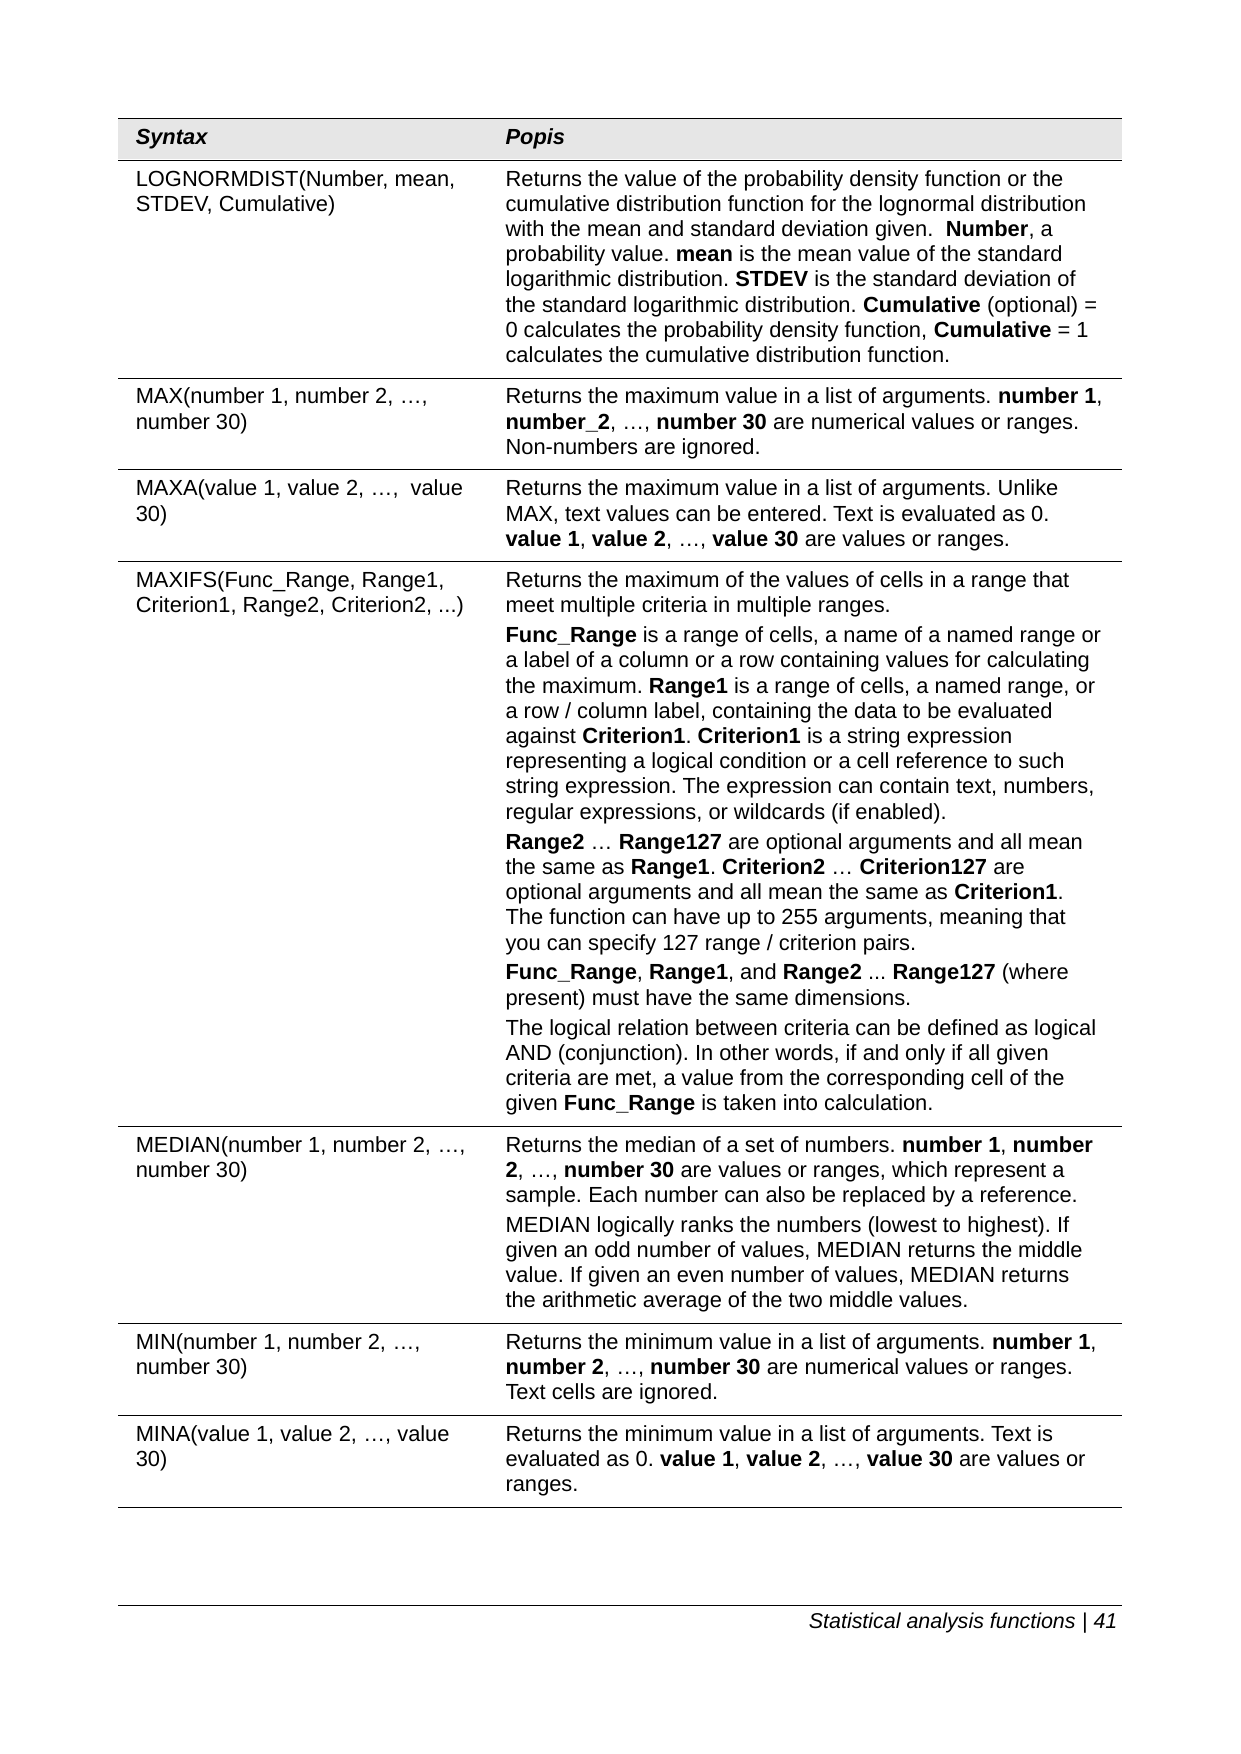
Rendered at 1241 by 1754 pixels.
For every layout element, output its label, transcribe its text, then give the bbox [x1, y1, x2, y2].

table_cell MINA(value 1, value 2, …, value 30) [118, 1416, 488, 1507]
table_cell Returns the maximum value in a list of arguments. number 1, number_2, …, number 30 are numerical values or ranges. Non-numbers are ignored. [488, 379, 1122, 469]
table_header Popis [488, 119, 1122, 159]
table_cell MAX(number 1, number 2, …, number 30) [118, 379, 488, 469]
table_header Syntax [118, 119, 488, 159]
table_cell MIN(number 1, number 2, …, number 30) [118, 1324, 488, 1415]
table_cell Returns the value of the probability density function or the cumulative distribution function for the lognormal distribution with the mean and standard deviation given. Number, a probability value. mean is the mean value of the standard logarithmic distribution. STDEV is the standard deviation of the standard logarithmic distribution. Cumulative (optional) = 0 calculates the probability density function, Cumulative = 1 calculates the cumulative distribution function. [488, 161, 1122, 377]
table_cell LOGNORMDIST(Number, mean, STDEV, Cumulative) [118, 161, 488, 377]
table_cell Returns the minimum value in a list of arguments. Text is evaluated as 0. value 1, value 2, …, value 30 are values or ranges. [488, 1416, 1122, 1507]
table_cell Returns the median of a set of numbers. number 1, number 2, …, number 30 are values or ranges, which represent a sample. Each number can also be replaced by a reference. MEDIAN logically ranks the numbers (lowest to highest). If given an odd number of values, MEDIAN returns the middle value. If given an even number of values, MEDIAN returns the arithmetic average of the two middle values. [488, 1127, 1122, 1323]
table_cell MAXIFS(Func_Range, Range1, Criterion1, Range2, Criterion2, ...) [118, 562, 488, 1126]
table_cell Returns the minimum value in a list of arguments. number 1, number 2, …, number 30 are numerical values or ranges. Text cells are ignored. [488, 1324, 1122, 1415]
table_cell Returns the maximum of the values of cells in a range that meet multiple criteria in multiple ranges. Func_Range is a range of cells, a name of a named range or a label of a column or a row containing values for calculating the maximum. Range1 is a range of cells, a named range, or a row / column label, containing the data to be evaluated against Criterion1. Criterion1 is a string expression representing a logical condition or a cell reference to such string expression. The expression can contain text, numbers, regular expressions, or wildcards (if enabled). Range2 … Range127 are optional arguments and all mean the same as Range1. Criterion2 … Criterion127 are optional arguments and all mean the same as Criterion1. The function can have up to 255 arguments, meaning that you can specify 127 range / criterion pairs. Func_Range, Range1, and Range2 ... Range127 (where present) must have the same dimensions. The logical relation between criteria can be defined as logical AND (conjunction). In other words, if and only if all given criteria are met, a value from the corresponding cell of the given Func_Range is taken into calculation. [488, 562, 1122, 1126]
table_cell Returns the maximum value in a list of arguments. Unlike MAX, text values can be entered. Text is evaluated as 0. value 1, value 2, …, value 30 are values or ranges. [488, 470, 1122, 561]
table_cell MAXA(value 1, value 2, …, value 30) [118, 470, 488, 561]
table_cell MEDIAN(number 1, number 2, …, number 30) [118, 1127, 488, 1323]
